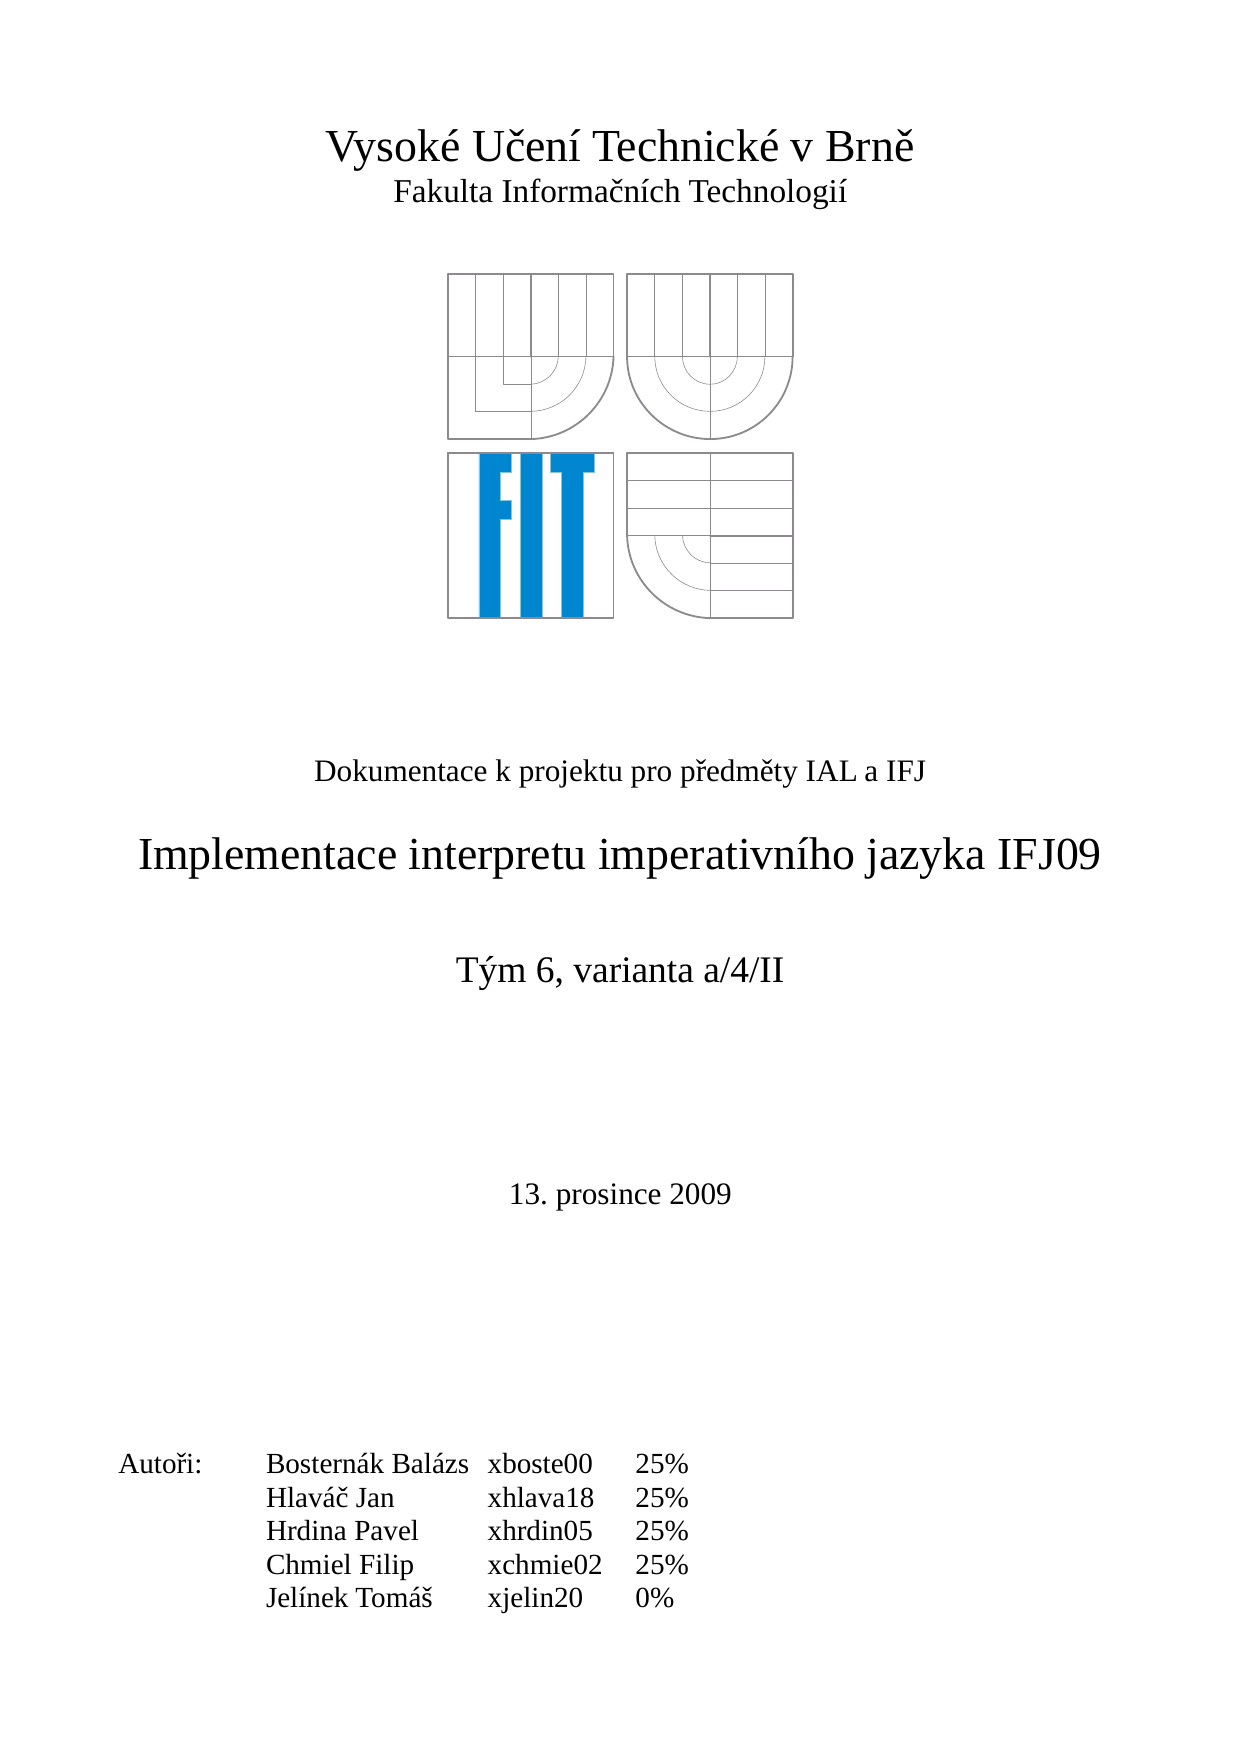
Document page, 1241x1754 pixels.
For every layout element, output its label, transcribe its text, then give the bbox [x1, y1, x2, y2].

text Hlaváč Jan xhlava18 25% [118, 1480, 1122, 1513]
text Implementace interpretu imperativního jazyka IFJ09 [118, 827, 1122, 879]
text Vysoké Učení Technické v Brně [118, 118, 1122, 171]
text Chmiel Filip xchmie02 25% [118, 1547, 1122, 1580]
text Fakulta Informačních Technologií [118, 171, 1122, 209]
text Dokumentace k projektu pro předměty IAL a IFJ [118, 752, 1122, 788]
text Hrdina Pavel xhrdin05 25% [118, 1513, 1122, 1547]
text Autoři: Bosternák Balázs xboste00 25% [118, 1446, 1122, 1480]
subtitle Tým 6, varianta a/4/II [118, 947, 1122, 991]
text Jelínek Tomáš xjelin20 0% [118, 1580, 1122, 1614]
text 13. prosince 2009 [118, 1176, 1122, 1211]
